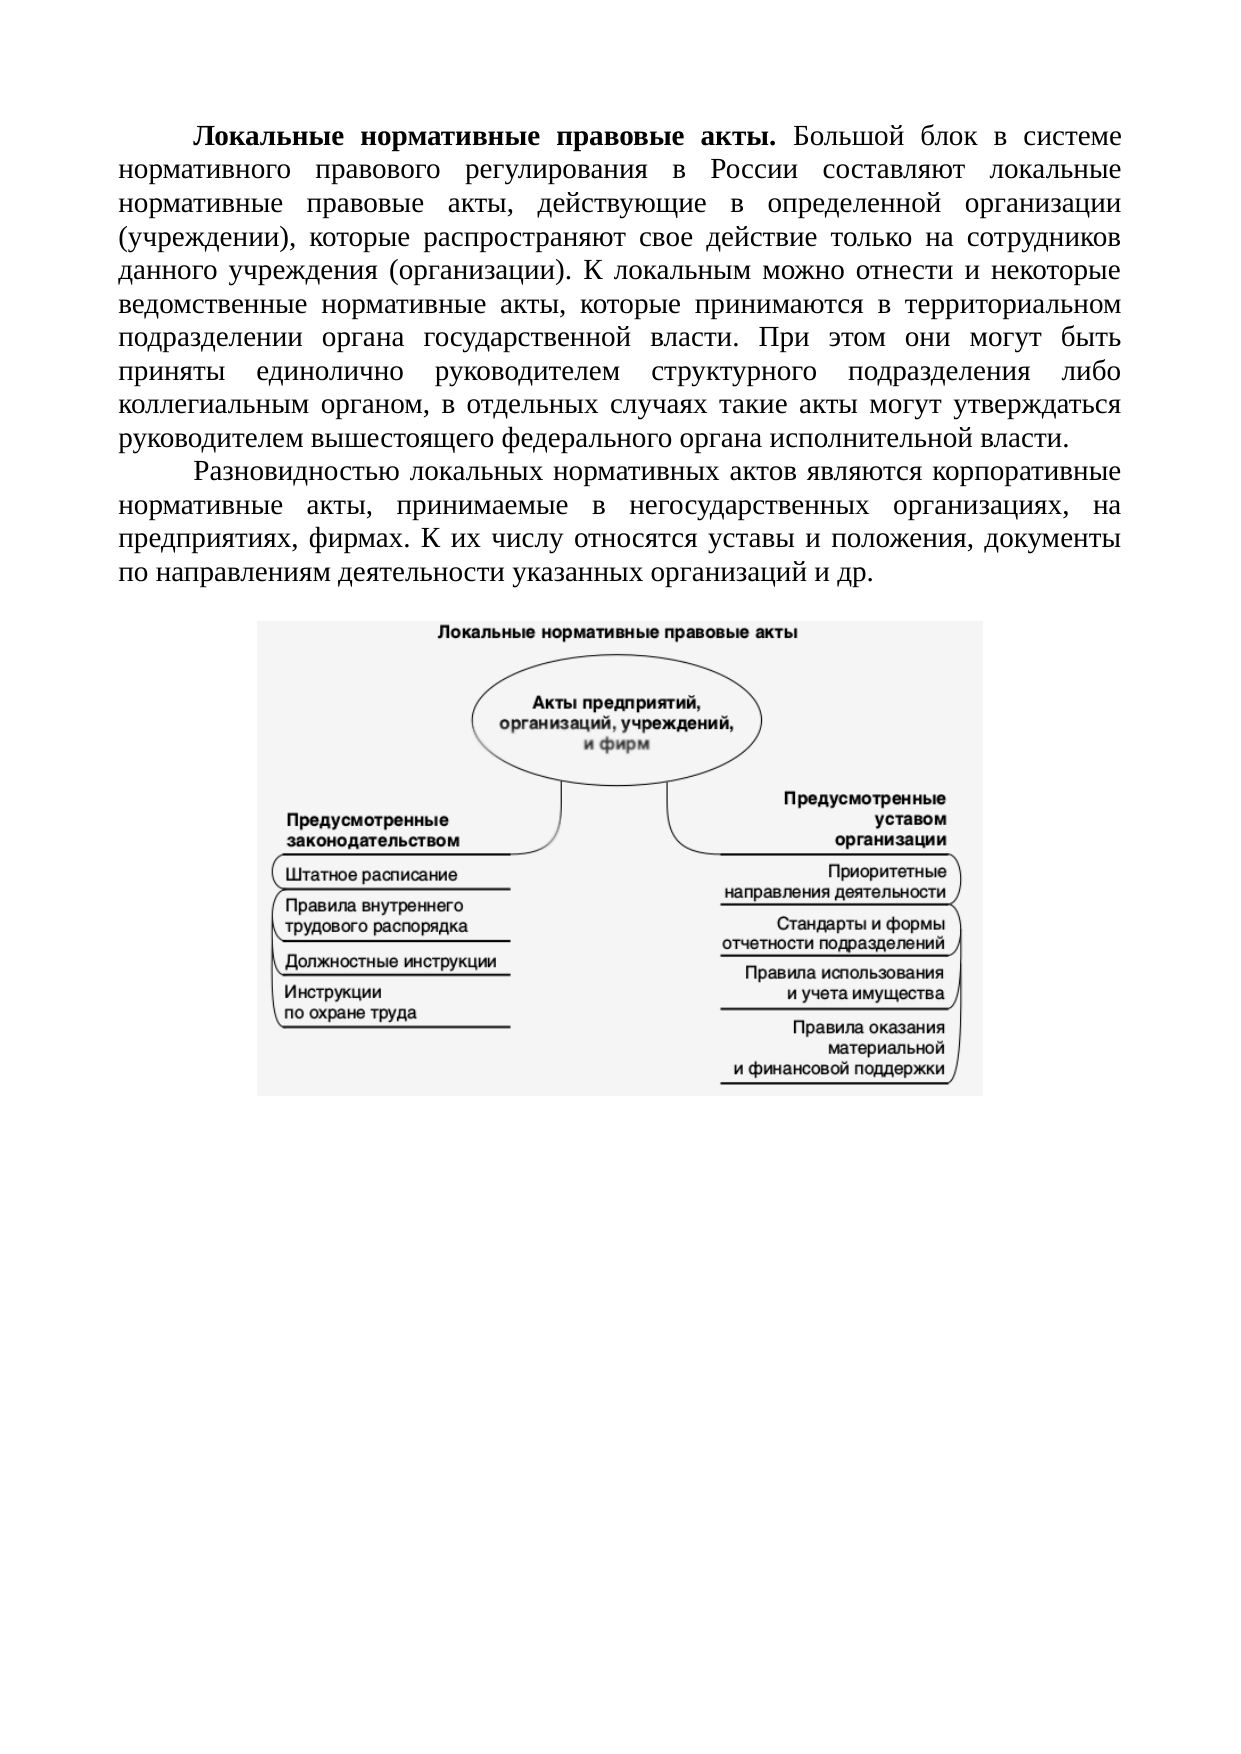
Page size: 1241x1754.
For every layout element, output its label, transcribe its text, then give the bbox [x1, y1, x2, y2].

picture [257, 621, 984, 1096]
text Разновидностью локальных нормативных актов являются корпоративные нормативные акты, принимаемые в негосударственных организациях, на предприятиях, фирмах. К их числу относятся уставы и положения, документы по направлениям деятельности указанных организаций и др. [118, 453, 1122, 588]
text Локальные нормативные правовые акты. Большой блок в системе нормативного правового регулирования в России составляют локальные нормативные правовые акты, действующие в определенной организации (учреждении), которые распространяют свое действие только на сотрудников данного учреждения (организации). К локальным можно отнести и некоторые ведомственные нормативные акты, которые принимаются в территориальном подразделении органа государственной власти. При этом они могут быть приняты единолично руководителем структурного подразделения либо коллегиальным органом, в отдельных случаях такие акты могут утверждаться руководителем вышестоящего федерального органа исполнительной власти. [118, 118, 1122, 453]
